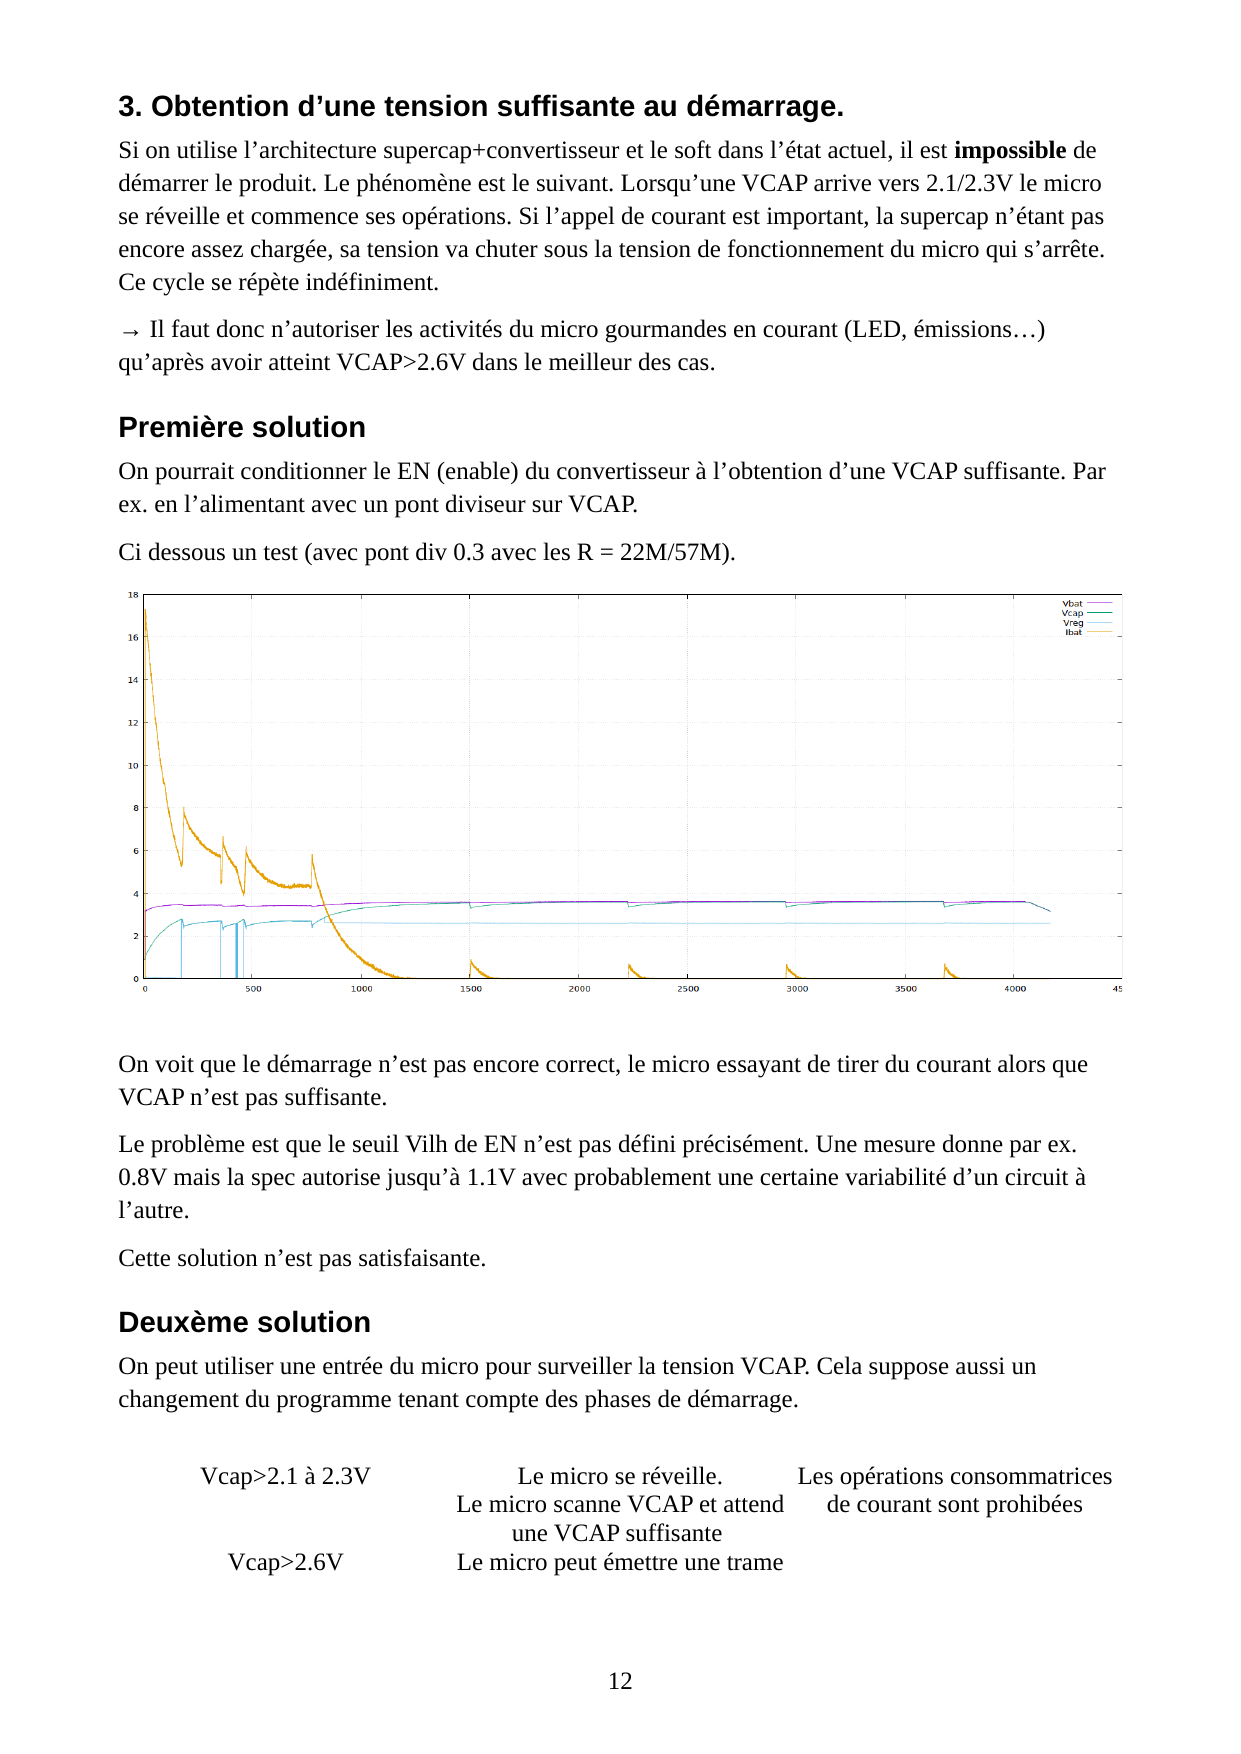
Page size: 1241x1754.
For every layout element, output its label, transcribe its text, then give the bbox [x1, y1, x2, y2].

text On peut utiliser une entrée du micro pour surveiller la tension VCAP. Cela suppose aussi un changement du programme tenant compte des phases de démarrage. [118, 1351, 1122, 1413]
table_cell Les opérations consommatrices de courant sont prohibées [788, 1461, 1122, 1547]
text On pourrait conditionner le EN (enable) du convertisseur à l’obtention d’une VCAP suffisante. Par ex. en l’alimentant avec un pont diviseur sur VCAP. [118, 456, 1122, 518]
table_cell Le micro peut émettre une trame [453, 1547, 787, 1576]
table_header [453, 1432, 787, 1461]
table_header [788, 1432, 1122, 1461]
text Si on utilise l’architecture supercap+convertisseur et le soft dans l’état actuel, il est impossible de démarrer le produit. Le phénomène est le suivant. Lorsqu’une VCAP arrive vers 2.1/2.3V le micro se réveille et commence ses opérations. Si l’appel de courant est important, la supercap n’étant pas encore assez chargée, sa tension va chuter sous la tension de fonctionnement du micro qui s’arrête. Ce cycle se répète indéfiniment. [118, 135, 1122, 296]
text Cette solution n’est pas satisfaisante. [118, 1243, 1122, 1272]
text → Il faut donc n’autoriser les activités du micro gourmandes en courant (LED, émissions…) qu’après avoir atteint VCAP>2.6V dans le meilleur des cas. [118, 314, 1122, 376]
subtitle 3. Obtention d’une tension suffisante au démarrage. [118, 88, 1122, 122]
picture [118, 585, 1123, 997]
subtitle Première solution [118, 410, 1122, 443]
table_cell Vcap>2.1 à 2.3V [118, 1461, 453, 1547]
text On voit que le démarrage n’est pas encore correct, le micro essayant de tirer du courant alors que VCAP n’est pas suffisante. [118, 1049, 1122, 1111]
subtitle Deuxème solution [118, 1305, 1122, 1339]
table_header [118, 1432, 453, 1461]
table_cell [788, 1547, 1122, 1576]
table_cell Le micro se réveille. Le micro scanne VCAP et attend une VCAP suffisante [453, 1461, 787, 1547]
text Ci dessous un test (avec pont div 0.3 avec les R = 22M/57M). [118, 537, 1122, 565]
table_cell Vcap>2.6V [118, 1547, 453, 1576]
text Le problème est que le seuil Vilh de EN n’est pas défini précisément. Une mesure donne par ex. 0.8V mais la spec autorise jusqu’à 1.1V avec probablement une certaine variabilité d’un circuit à l’autre. [118, 1129, 1122, 1224]
